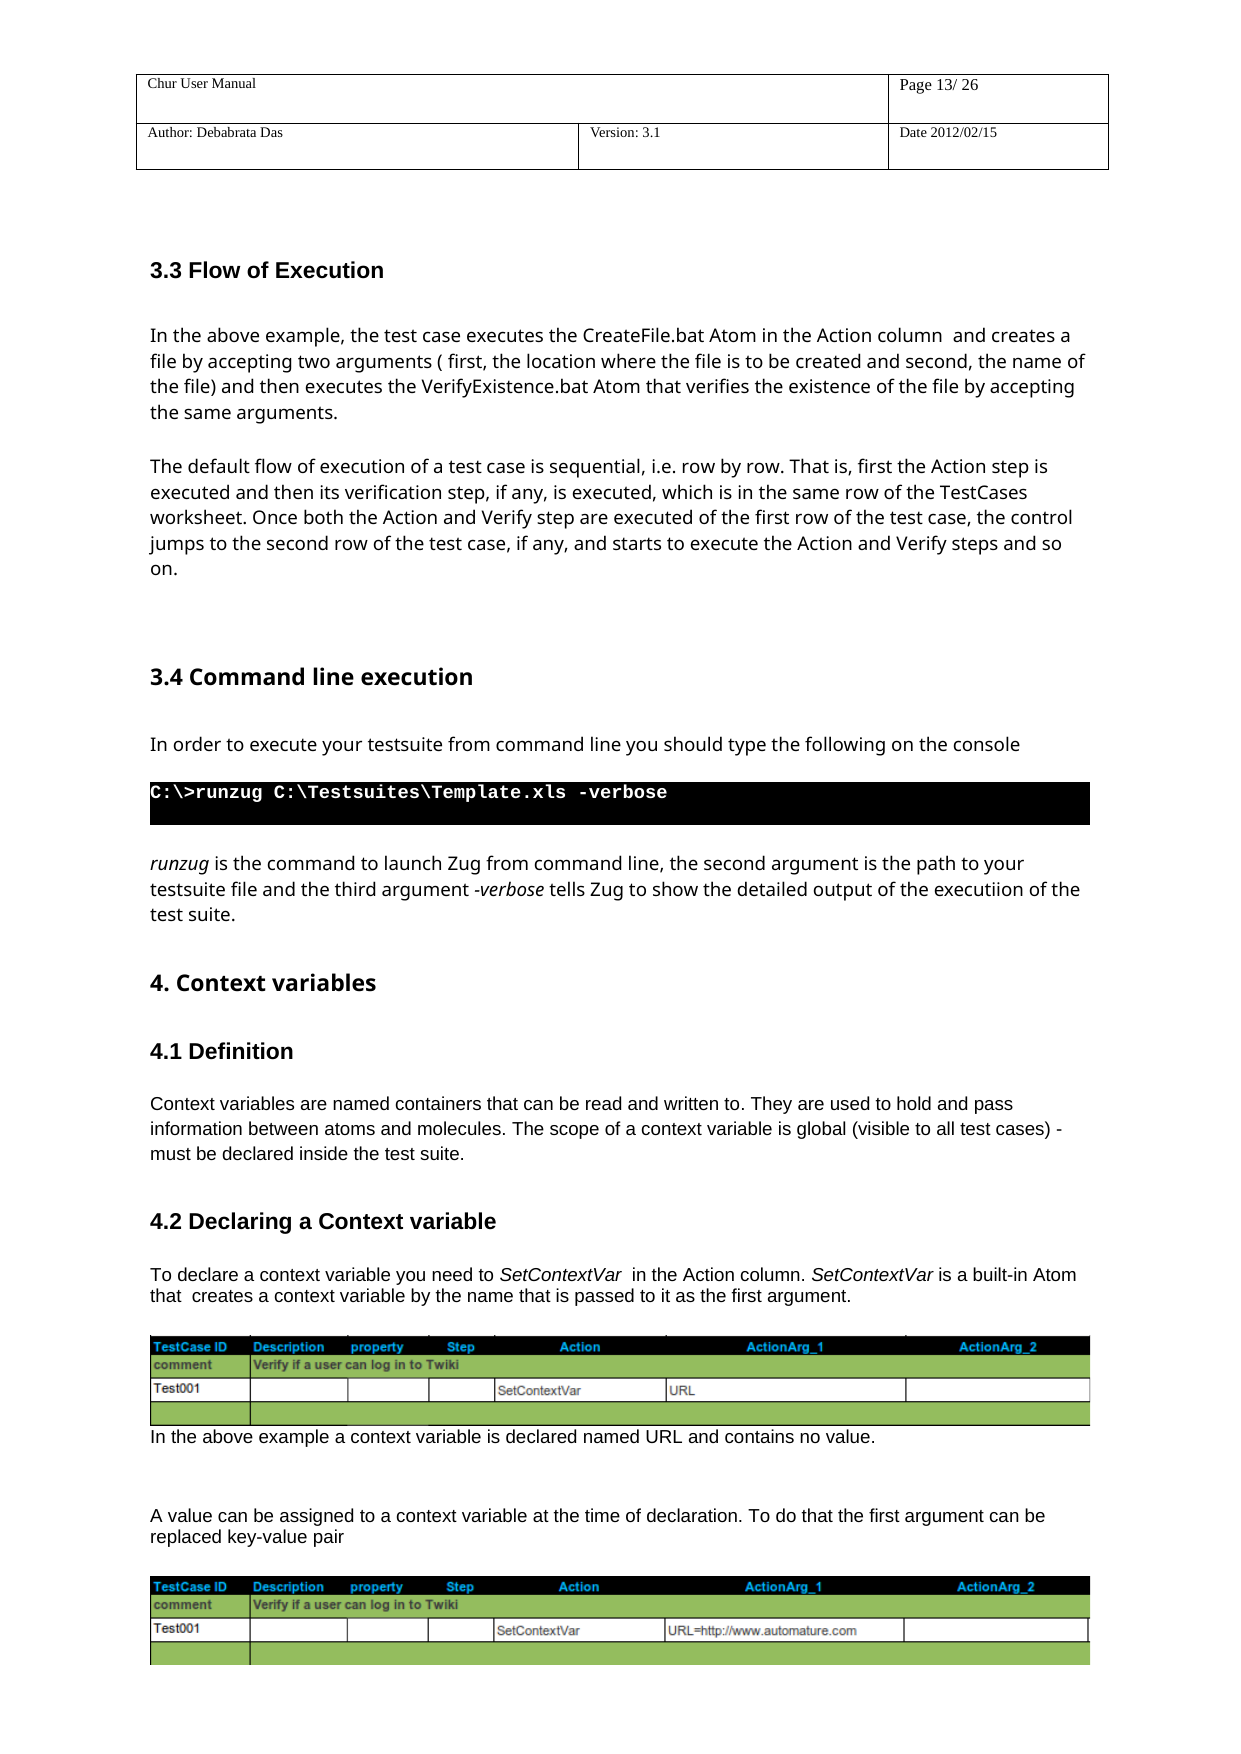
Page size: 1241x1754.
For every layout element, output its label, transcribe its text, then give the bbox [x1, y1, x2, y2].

text C:\>runzug C:\Testsuites\Template.xls -verbose [150, 782, 1090, 804]
text Context variables are named containers that can be read and written to. They are used to hold and pass information between atoms and molecules. The scope of a context variable is global (visible to all test cases) - must be declared inside the test suite. [150, 1093, 1090, 1164]
text 3.3 Flow of Execution [150, 257, 1090, 283]
text The default flow of execution of a test case is sequential, i.e. row by row. That is, first the Action step is executed and then its verification step, if any, is executed, which is in the same row of the TestCases worksheet. Once both the Action and Verify step are executed of the first row of the test case, the control jumps to the second row of the test case, if any, and starts to execute the Action and Verify steps and so on. [150, 453, 1090, 581]
text 4.1 Definition [150, 1038, 1090, 1064]
text A value can be assigned to a context variable at the time of declaration. To do that the first argument can be replaced key-value pair [150, 1505, 1090, 1548]
text runzug is the command to launch Zug from command line, the second argument is the path to your testsuite file and the third argument -verbose tells Zug to show the detailed output of the executiion of the test suite. [150, 850, 1090, 927]
text 3.4 Command line execution [150, 660, 1090, 692]
text In order to execute your testsuite from command line you should type the following on the console [150, 731, 1090, 757]
picture [150, 1335, 1091, 1426]
text In the above example a context variable is declared named URL and contains no value. [150, 1426, 1090, 1447]
text To declare a context variable you need to SetContextVar in the Action column. SetContextVar is a built-in Atom that creates a context variable by the name that is passed to it as the first argument. [150, 1263, 1090, 1307]
text 4. Context variables [150, 967, 1090, 998]
text 4.2 Declaring a Context variable [150, 1208, 1090, 1235]
picture [150, 1576, 1091, 1665]
text In the above example, the test case executes the CreateFile.bat Atom in the Action column and creates a file by accepting two arguments ( first, the location where the file is to be created and second, the name of the file) and then executes the VerifyExistence.bat Atom that verifies the existence of the file by accepting the same arguments. [150, 323, 1090, 425]
